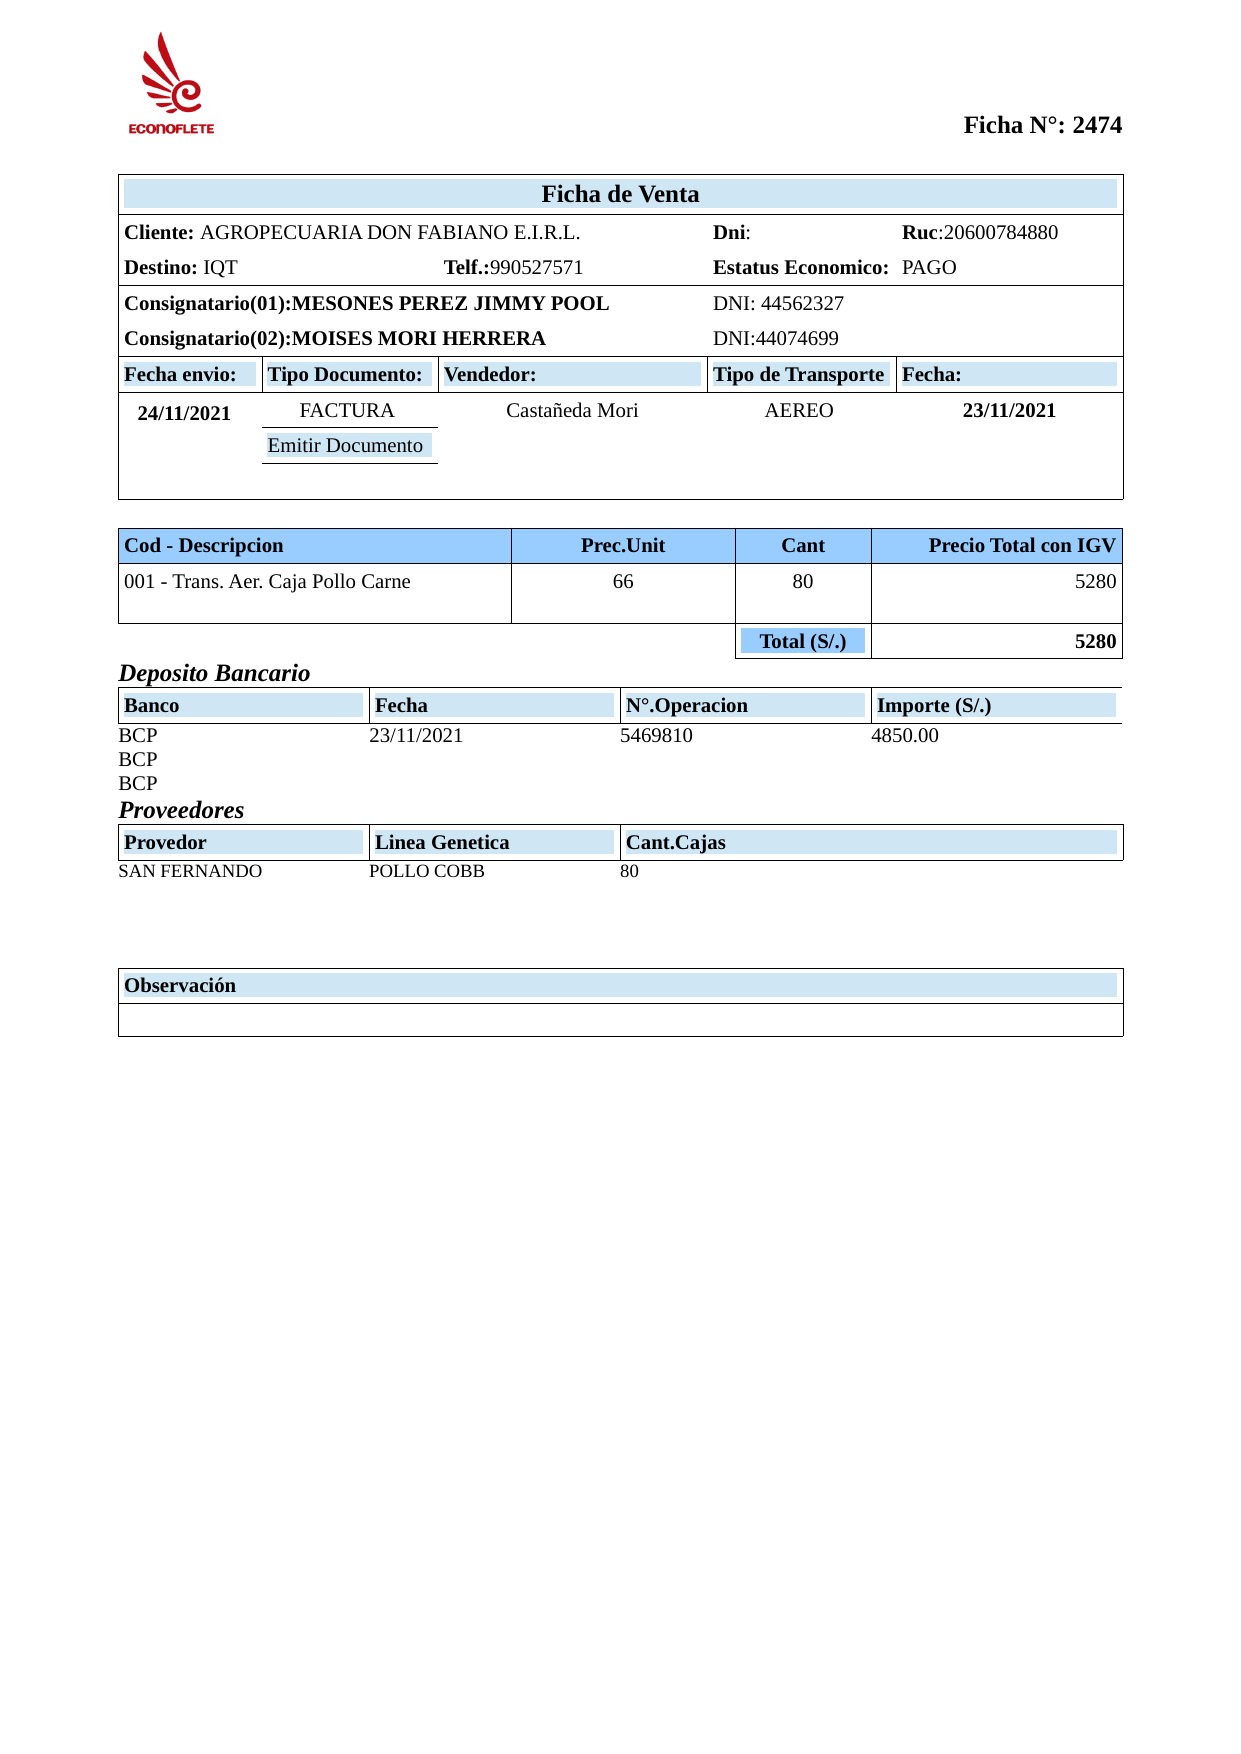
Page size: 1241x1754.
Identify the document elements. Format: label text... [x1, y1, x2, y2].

table_cell 5280 [872, 624, 1122, 658]
table_header Banco [119, 688, 369, 723]
table_cell Total (S/.) [736, 624, 871, 658]
table_header Cod - Descripcion [119, 529, 511, 563]
table_cell 5280 [872, 564, 1122, 623]
table_cell Cliente: AGROPECUARIA DON FABIANO E.I.R.L. [119, 215, 707, 249]
table_cell Fecha envio: [119, 357, 262, 392]
table_cell [369, 771, 620, 795]
table_cell POLLO COBB [369, 861, 620, 881]
table_cell BCP [118, 771, 369, 795]
table_cell [871, 771, 1122, 795]
table_cell Destino: IQT [119, 249, 438, 285]
table_header Prec.Unit [512, 529, 735, 563]
table_cell 80 [620, 861, 1123, 881]
table_cell 23/11/2021 [896, 393, 1123, 498]
table_cell 4850.00 [871, 724, 1122, 747]
table_cell DNI:44074699 [707, 321, 1123, 356]
table_cell [369, 924, 620, 946]
table_cell Dni: [707, 215, 896, 249]
table_header Provedor [119, 825, 369, 859]
table_cell 66 [512, 564, 735, 623]
table_cell BCP [118, 747, 369, 771]
table_cell [262, 464, 438, 498]
table_cell FACTURA [262, 393, 438, 427]
table_cell SAN FERNANDO [118, 861, 369, 881]
table_header Ficha de Venta [119, 175, 1123, 214]
table_cell 80 [736, 564, 871, 623]
table_cell [369, 946, 620, 967]
table_cell 24/11/2021 [119, 393, 262, 498]
table_cell PAGO [896, 249, 1123, 285]
table_header Observación [119, 969, 1123, 1003]
text Deposito Bancario [118, 658, 1122, 687]
table_cell [369, 903, 620, 924]
table_cell Emitir Documento [262, 428, 438, 463]
table_cell [511, 624, 735, 658]
table_cell [118, 881, 369, 903]
table_cell [620, 903, 1123, 924]
table_cell Estatus Economico: [707, 249, 896, 285]
table_cell AEREO [707, 393, 896, 498]
table_cell [871, 747, 1122, 771]
table_header Cant [736, 529, 871, 563]
text Proveedores [118, 795, 1122, 824]
table_header Fecha [370, 688, 620, 723]
table_cell [620, 881, 1123, 903]
table_cell 5469810 [620, 724, 871, 747]
table_cell [118, 624, 511, 658]
table_cell Ruc:20600784880 [896, 215, 1123, 249]
table_cell Telf.:990527571 [438, 249, 707, 285]
table_cell [118, 924, 369, 946]
table_cell Vendedor: [439, 357, 707, 392]
table_cell Consignatario(01):MESONES PEREZ JIMMY POOL [119, 286, 707, 321]
table_cell DNI: 44562327 [707, 286, 1123, 321]
table_header N°.Operacion [621, 688, 871, 723]
table_cell [118, 946, 369, 967]
table_cell [620, 747, 871, 771]
table_cell [118, 903, 369, 924]
table_cell 23/11/2021 [369, 724, 620, 747]
table_cell 001 - Trans. Aer. Caja Pollo Carne [119, 564, 511, 623]
table_cell BCP [118, 724, 369, 747]
table_cell [369, 881, 620, 903]
table_header Linea Genetica [370, 825, 620, 859]
table_header Importe (S/.) [872, 688, 1122, 723]
table_cell [369, 747, 620, 771]
table_cell [620, 924, 1123, 946]
table_cell Tipo de Transporte [708, 357, 896, 392]
table_cell Castañeda Mori [438, 393, 707, 498]
table_cell Consignatario(02):MOISES MORI HERRERA [119, 321, 707, 356]
table_cell [620, 946, 1123, 967]
table_cell [119, 1004, 1123, 1036]
table_header Precio Total con IGV [872, 529, 1122, 563]
table_cell Tipo Documento: [263, 357, 438, 392]
picture [118, 31, 225, 134]
table_cell [620, 771, 871, 795]
table_header Cant.Cajas [621, 825, 1123, 859]
table_cell Fecha: [897, 357, 1123, 392]
